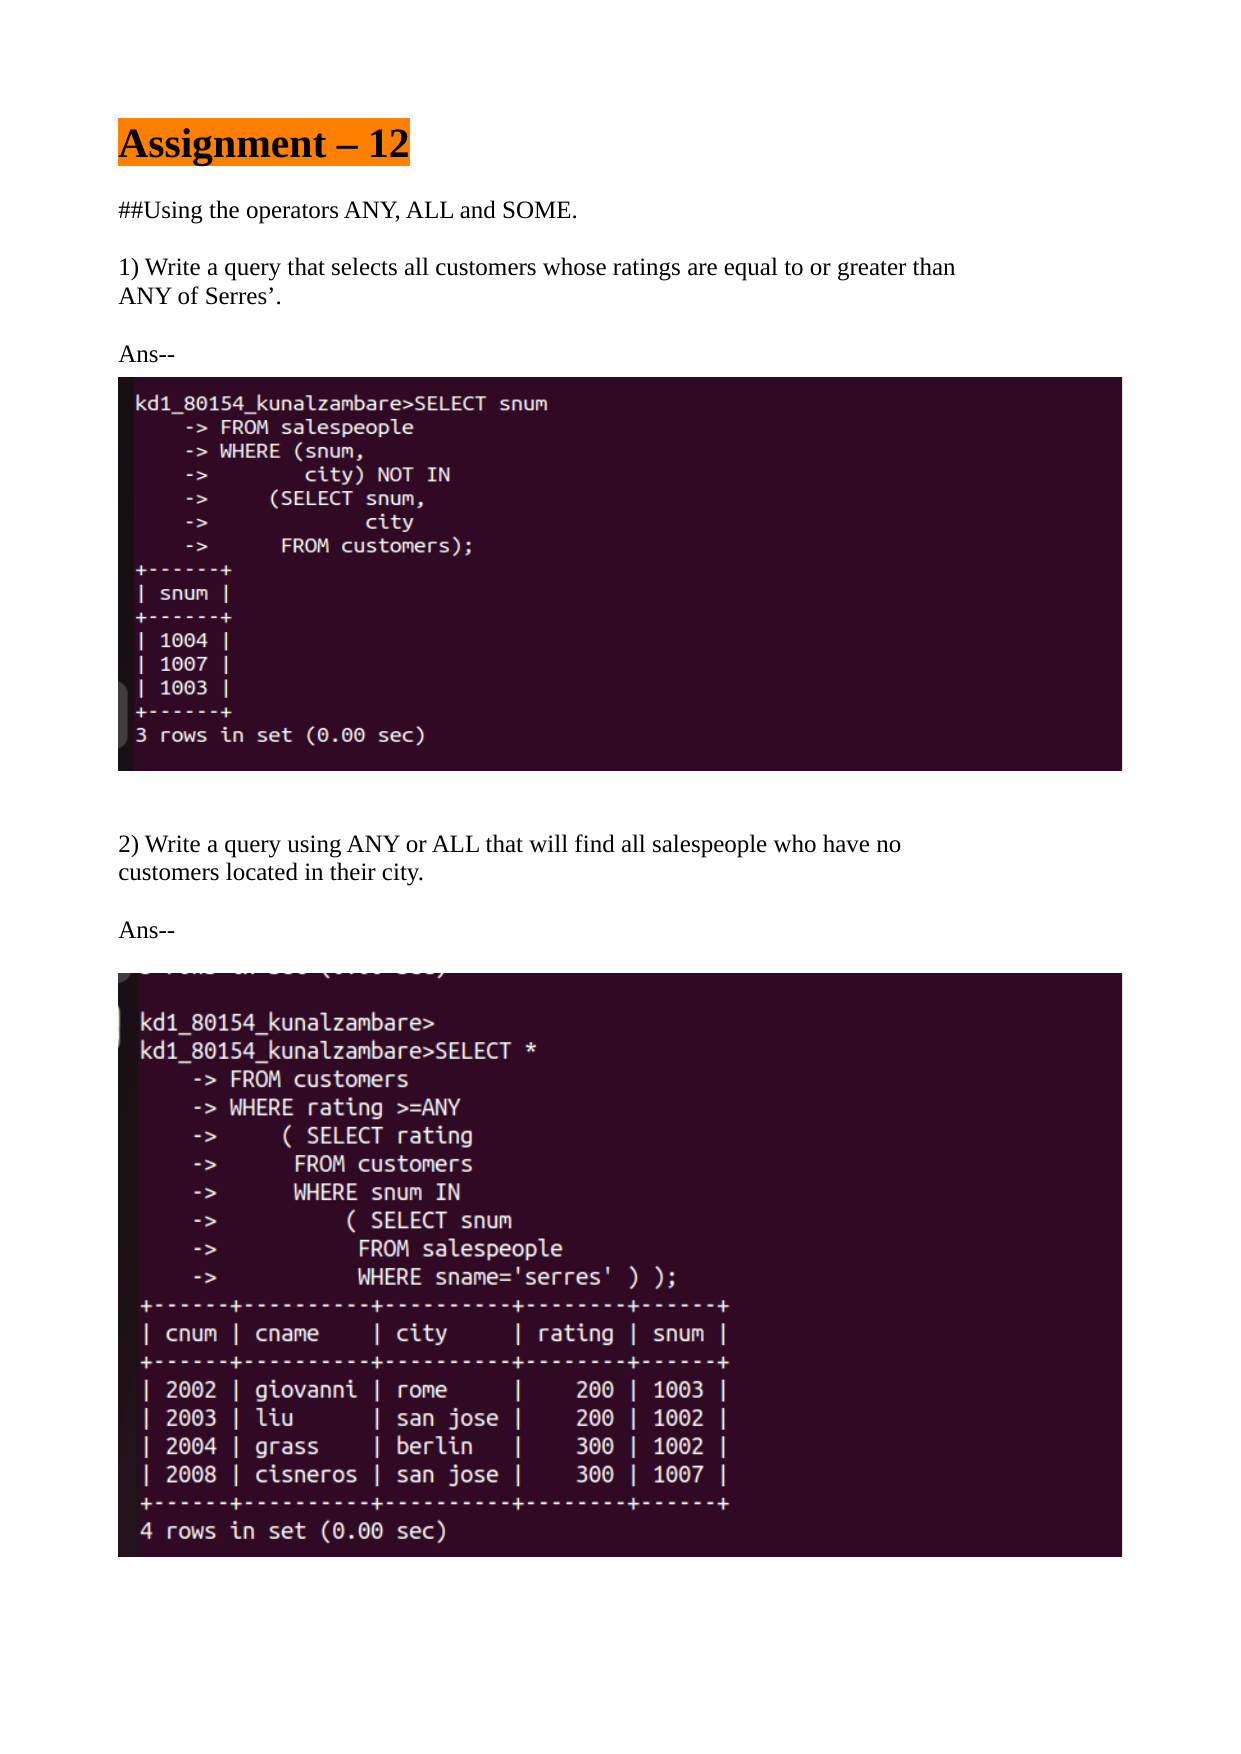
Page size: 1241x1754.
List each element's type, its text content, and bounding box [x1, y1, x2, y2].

text Assignment – 12 ##Using the operators ANY, ALL and SOME. 1) Write a query that selects all customers whose ratings are equal to or greater than ANY of Serres’. [118, 118, 1122, 310]
text Ans-- [118, 916, 1122, 944]
text Ans-- [118, 339, 1122, 368]
text 2) Write a query using ANY or ALL that will find all salespeople who have no customers located in their city. [118, 829, 1122, 886]
picture [118, 973, 1123, 1557]
picture [118, 377, 1123, 771]
